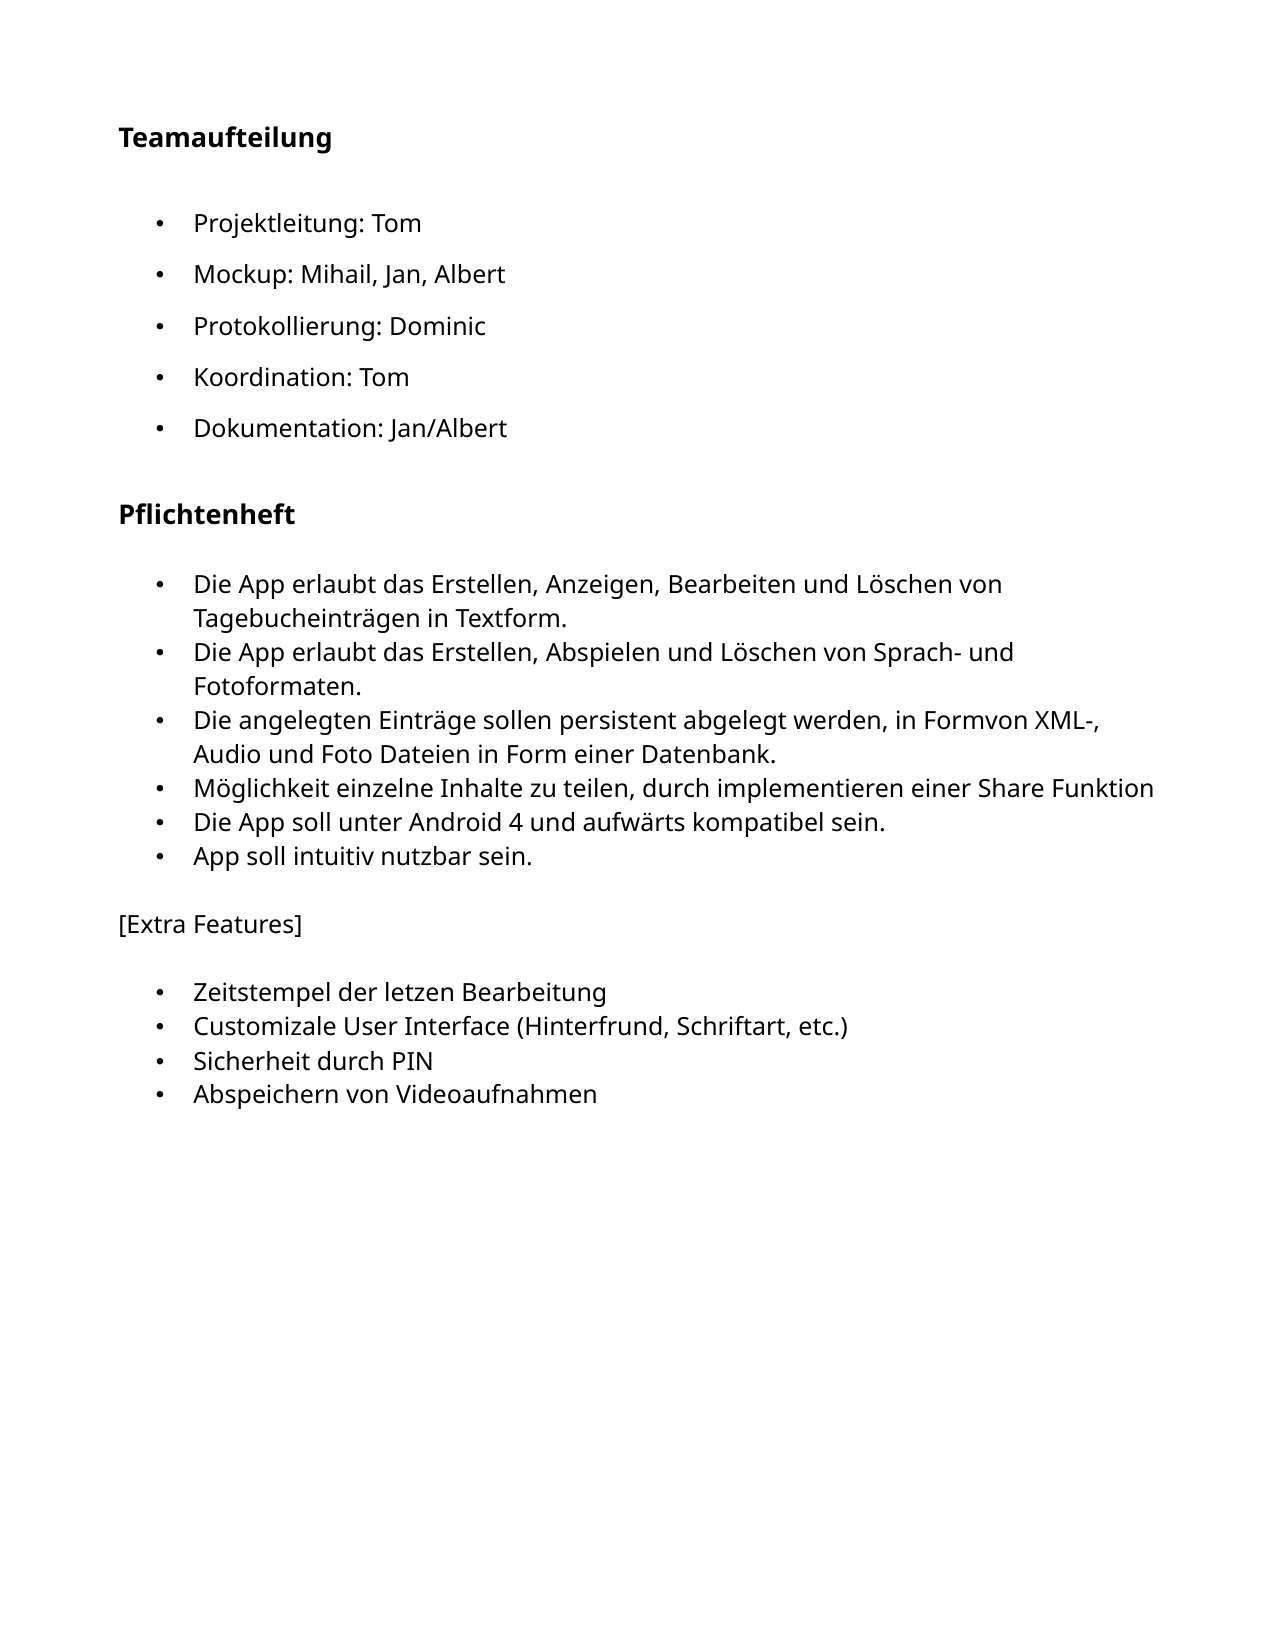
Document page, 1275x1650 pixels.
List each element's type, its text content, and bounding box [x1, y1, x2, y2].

list Die App erlaubt das Erstellen, Anzeigen, Bearbeiten und Löschen von Tagebucheinträgen in Textform. [156, 566, 1157, 634]
list Mockup: Mihail, Jan, Albert [156, 257, 1157, 291]
list Zeitstempel der letzen Bearbeitung [156, 975, 1157, 1009]
list App soll intuitiv nutzbar sein. [156, 839, 1157, 873]
text [Extra Features] [118, 907, 1157, 941]
list Die angelegten Einträge sollen persistent abgelegt werden, in Formvon XML-, Audio und Foto Dateien in Form einer Datenbank. [156, 702, 1157, 771]
list Dokumentation: Jan/Albert [156, 410, 1157, 444]
list Die App soll unter Android 4 und aufwärts kompatibel sein. [156, 805, 1157, 839]
text Teamaufteilung [118, 118, 1157, 155]
list Die App erlaubt das Erstellen, Abspielen und Löschen von Sprach- und Fotoformaten. [156, 634, 1157, 702]
list Customizale User Interface (Hinterfrund, Schriftart, etc.) [156, 1009, 1157, 1043]
text Pflichtenheft [118, 495, 1157, 532]
list Möglichkeit einzelne Inhalte zu teilen, durch implementieren einer Share Funktion [156, 771, 1157, 805]
list Protokollierung: Dominic [156, 308, 1157, 342]
list Sicherheit durch PIN [156, 1043, 1157, 1077]
list Abspeichern von Videoaufnahmen [156, 1077, 1157, 1111]
list Koordination: Tom [156, 359, 1157, 393]
list Projektleitung: Tom [156, 206, 1157, 240]
